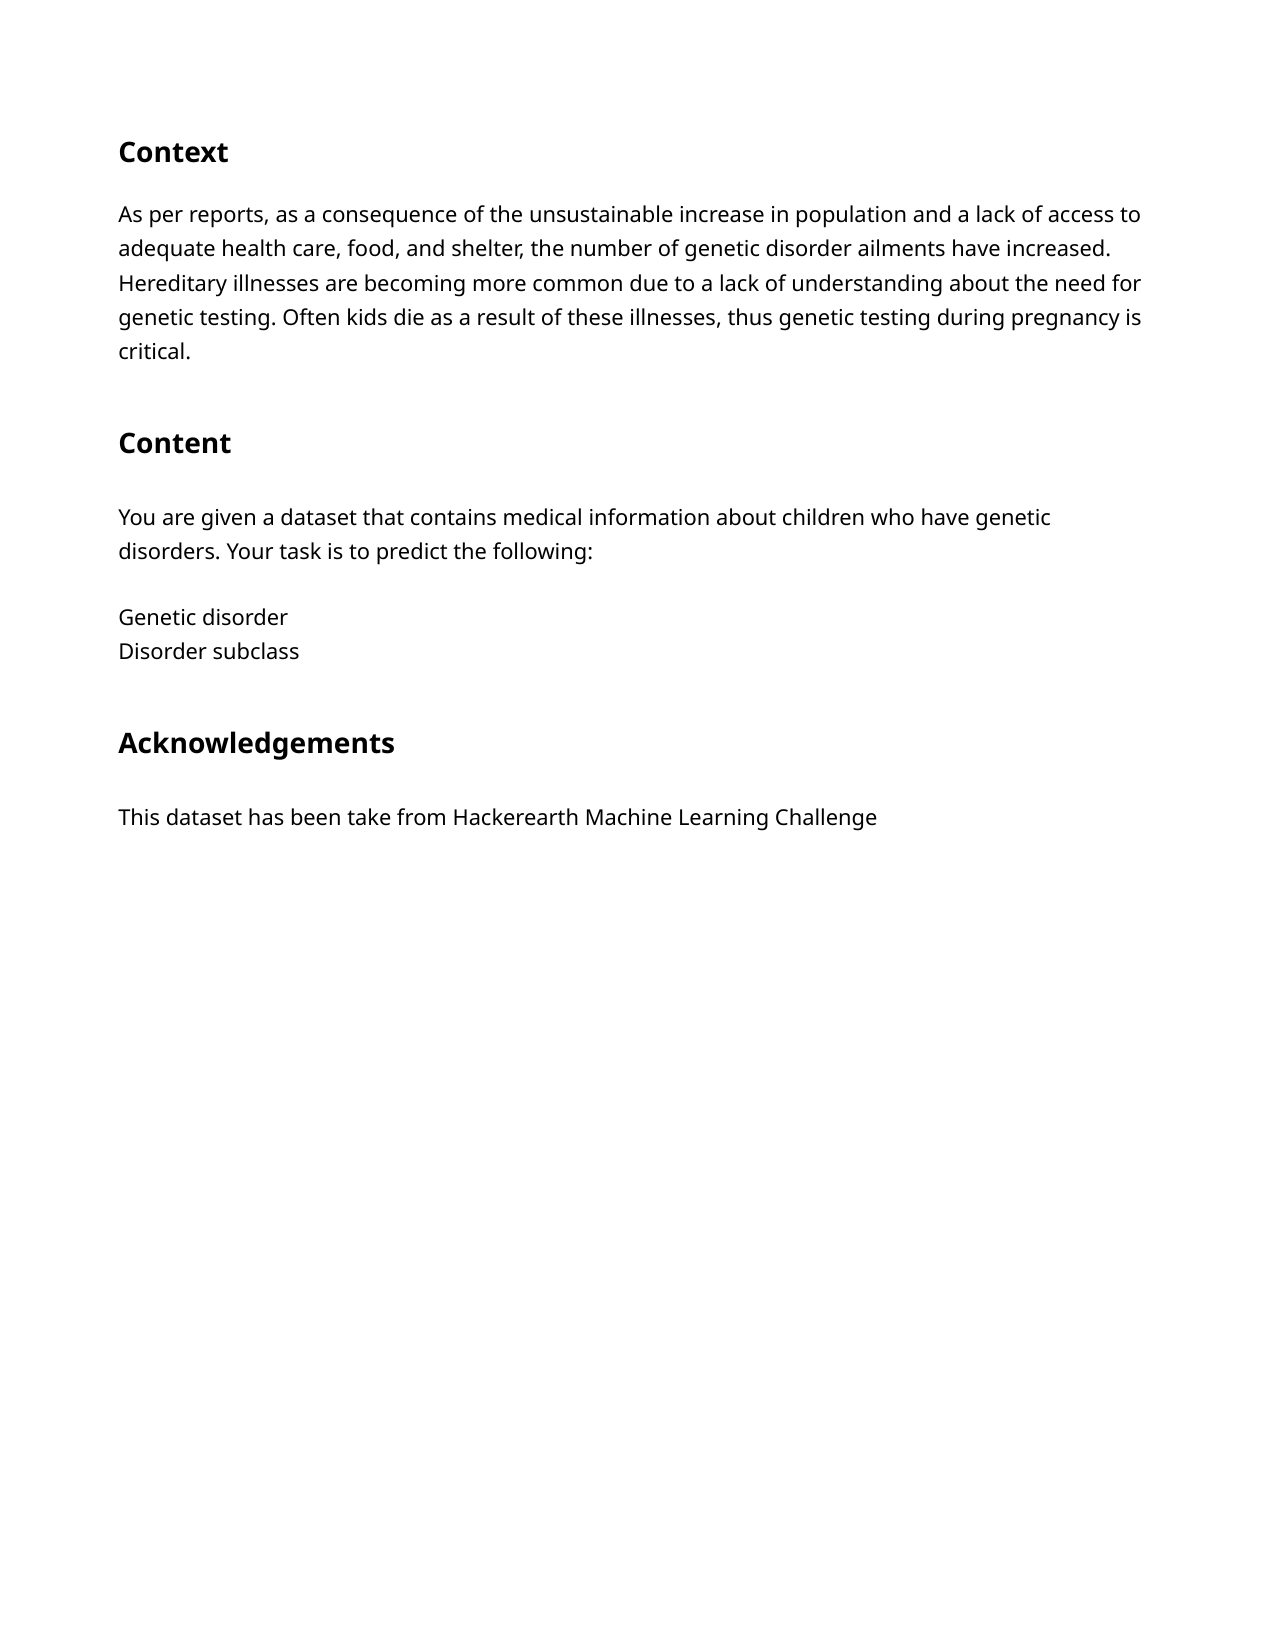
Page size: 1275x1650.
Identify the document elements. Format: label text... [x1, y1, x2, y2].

subtitle Acknowledgements [118, 723, 1157, 761]
text You are given a dataset that contains medical information about children who have genetic disorders. Your task is to predict the following: [118, 502, 1157, 566]
subtitle Context [118, 133, 1157, 171]
text This dataset has been take from Hackerearth Machine Learning Challenge [118, 802, 1157, 832]
text Genetic disorder Disorder subclass [118, 602, 1157, 666]
subtitle Content [118, 423, 1157, 461]
text As per reports, as a consequence of the unsustainable increase in population and a lack of access to adequate health care, food, and shelter, the number of genetic disorder ailments have increased. Hereditary illnesses are becoming more common due to a lack of understanding about the need for genetic testing. Often kids die as a result of these illnesses, thus genetic testing during pregnancy is critical. [118, 199, 1157, 366]
